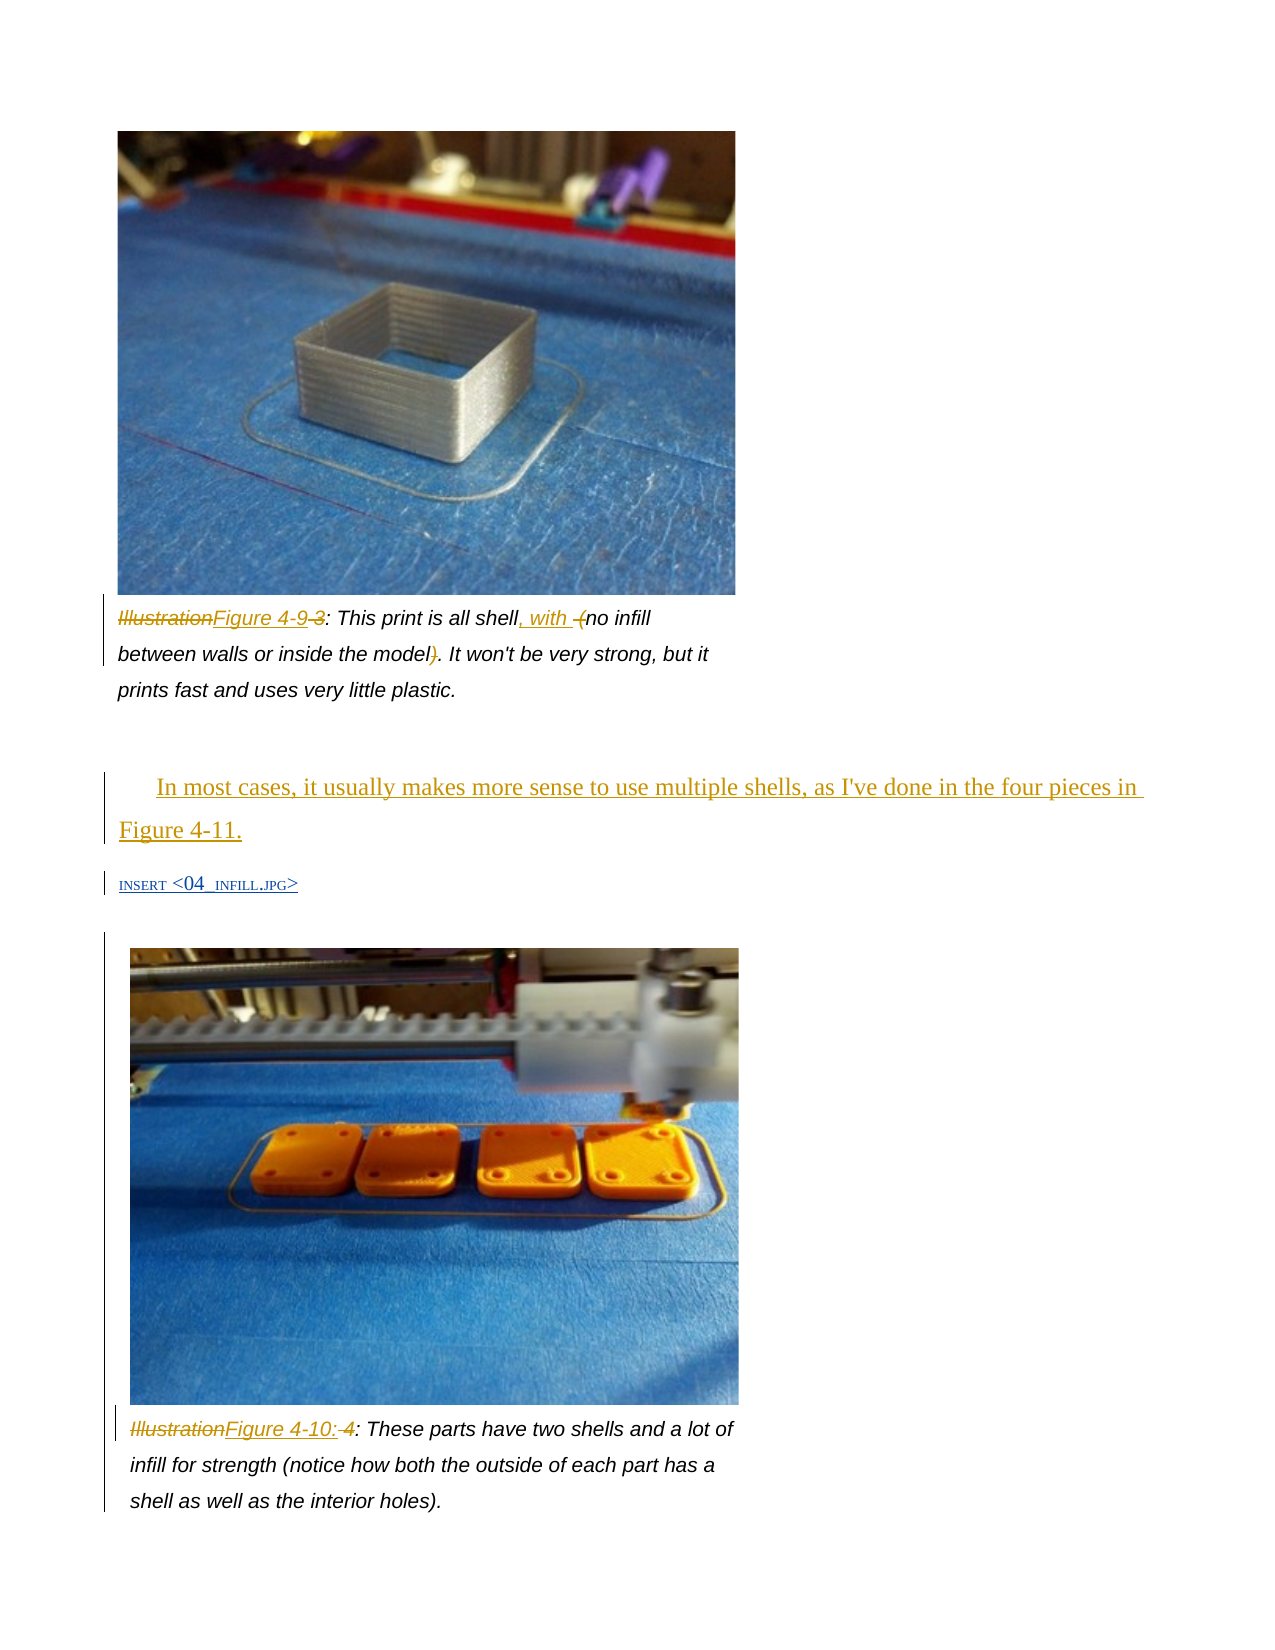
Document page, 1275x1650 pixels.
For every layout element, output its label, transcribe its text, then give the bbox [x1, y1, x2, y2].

text insert <04_infill.jpg> [118, 871, 1156, 895]
text In most cases, it usually makes more sense to use multiple shells, as I've done in the four pieces in Figure 4-11. [118, 772, 1156, 844]
text Figure 4-10:: These parts have two shells and a lot of infill for strength (notice how both the outside of each part has a shell as well as the interior holes). [130, 1405, 739, 1512]
picture [130, 948, 739, 1405]
text Figure 4-9: This print is all shell, with no infill between walls or inside the model. It won't be very strong, but it prints fast and uses very little plastic. [118, 595, 735, 702]
picture [117, 131, 736, 595]
